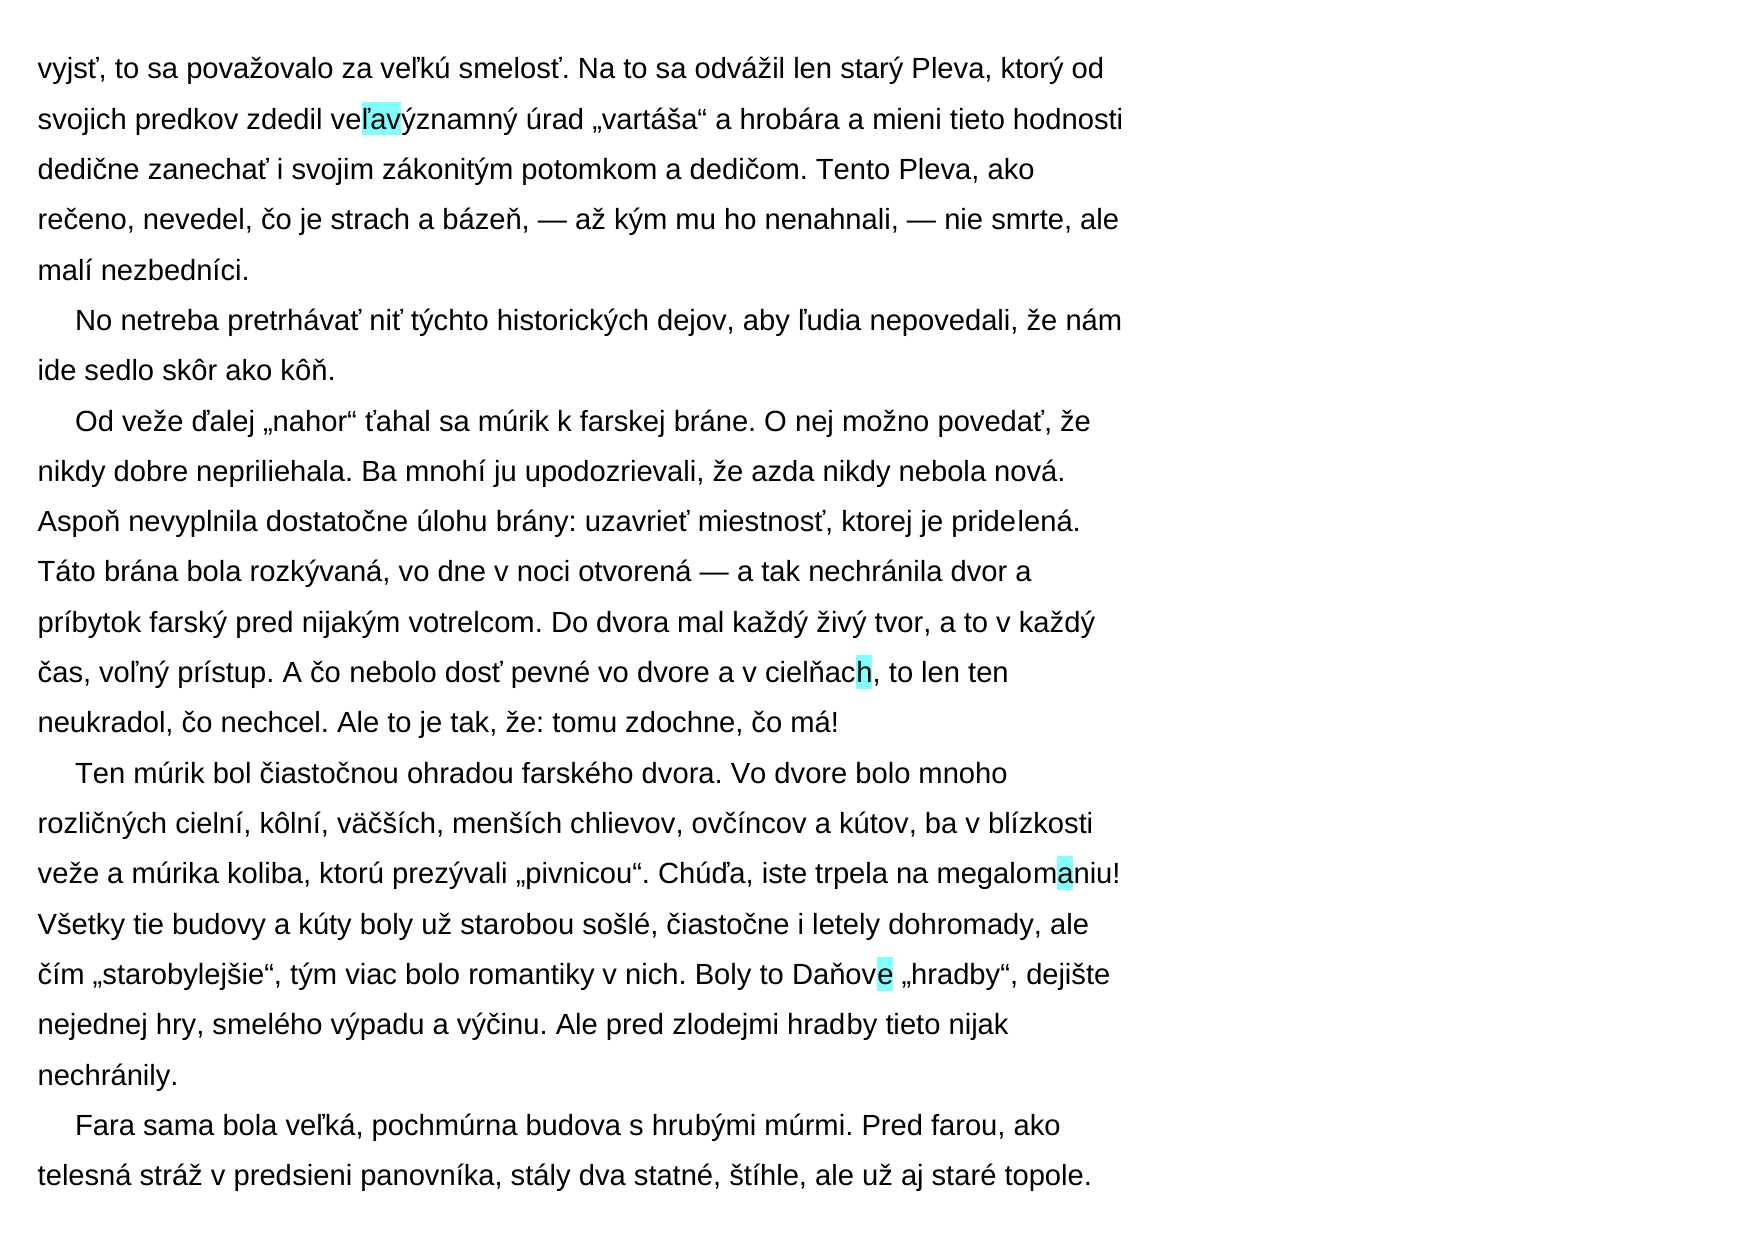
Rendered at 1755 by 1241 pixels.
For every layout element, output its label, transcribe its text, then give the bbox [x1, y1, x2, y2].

text Fara sama bola veľká, pochmúrna budova s hru­bými múrmi. Pred farou, ako telesná stráž v pred­sieni panovníka, stály dva statné, štíhle, ale už aj staré topole. [37, 1108, 1130, 1192]
text No netreba pretrhávať niť týchto historických dejov, aby ľudia nepovedali, že nám ide sedlo skôr ako kôň. [37, 303, 1130, 387]
text Ten múrik bol čiastočnou ohradou farského dvora. Vo dvore bolo mnoho rozličných cielní, kôlní, väčších, menších chlievov, ovčíncov a kútov, ba v blízkosti veže a múrika koliba, ktorú prezý­vali „pivnicou“. Chúďa, iste trpela na megalo­maniu! Všetky tie budovy a kúty boly už sta­robou sošlé, čiastočne i letely dohromady, ale čím „starobylejšie“, tým viac bolo romantiky v nich. Boly to Daňove „hradby“, dejište nejednej hry, smelého výpadu a výčinu. Ale pred zlodejmi hrad­by tieto nijak nechránily. [37, 756, 1130, 1091]
text Od veže ďalej „nahor“ ťahal sa múrik k farskej bráne. O nej možno povedať, že nikdy dobre nepriliehala. Ba mnohí ju upodozrievali, že azda nikdy nebola nová. Aspoň nevyplnila dostatočne úlohu brány: uzavrieť miestnosť, ktorej je pride­lená. Táto brána bola rozkývaná, vo dne v noci otvorená — a tak nechránila dvor a príbytok far­ský pred nijakým votrelcom. Do dvora mal každý živý tvor, a to v každý čas, voľný prístup. A čo nebolo dosť pevné vo dvore a v cielňach, to len ten neukradol, čo nechcel. Ale to je tak, že: tomu zdochne, čo má! [37, 403, 1130, 739]
text vyjsť, to sa považovalo za veľkú smelosť. Na to sa odvážil len starý Pleva, ktorý od svojich predkov zdedil veľavýznamný úrad „vartáša“ a hrobára a mieni tieto hodnosti dedične zanechať i svojim zákonitým potomkom a dedičom. Tento Pleva, ako rečeno, nevedel, čo je strach a bázeň, — až kým mu ho nenahnali, — nie smrte, ale malí nezbedníci. [37, 51, 1130, 286]
